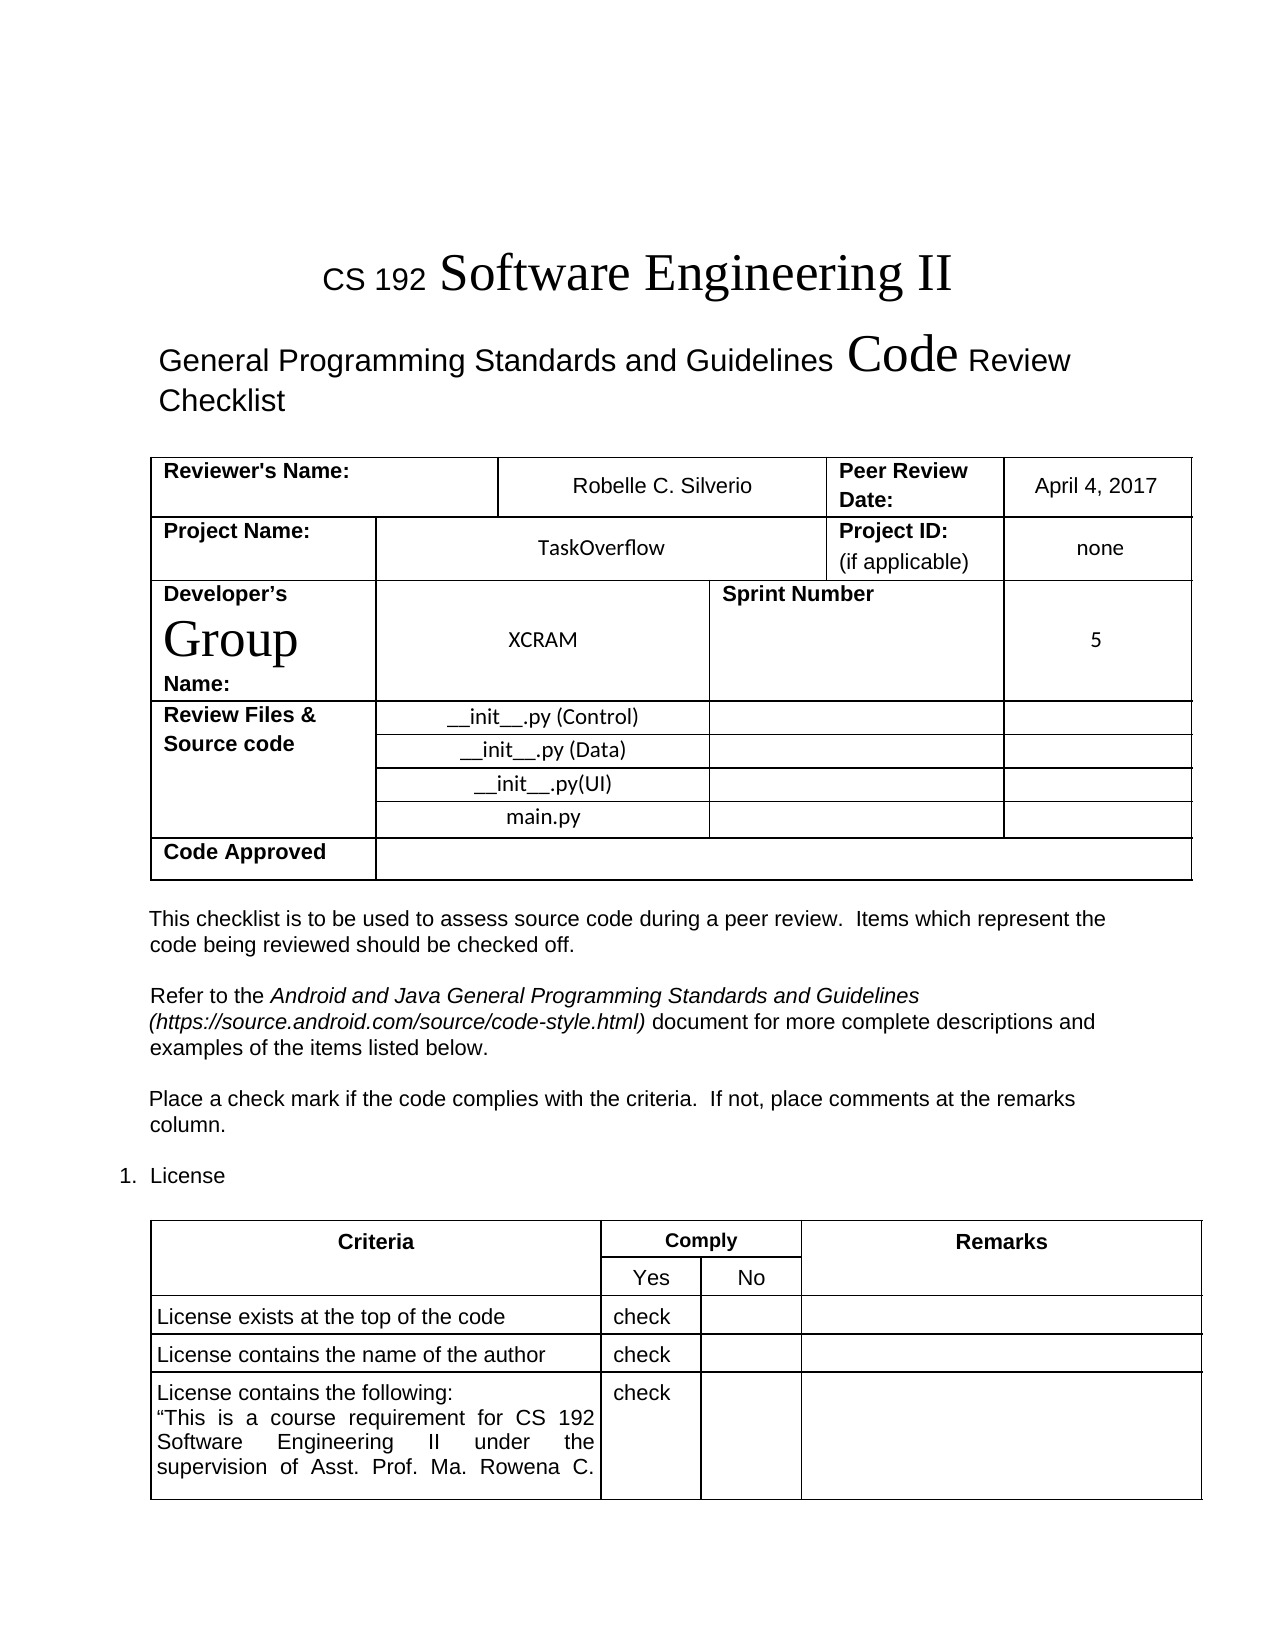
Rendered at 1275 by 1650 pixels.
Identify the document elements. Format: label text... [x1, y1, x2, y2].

table_cell main.py [377, 802, 709, 837]
table_cell Code Approved [152, 839, 375, 879]
table_cell check [602, 1335, 700, 1371]
table_cell 5 [1005, 581, 1191, 700]
table_cell [1005, 769, 1191, 801]
table_header Reviewer's Name: [152, 458, 376, 516]
table_cell [1005, 802, 1191, 837]
table_header Comply [602, 1221, 801, 1256]
table_cell License contains the name of the author [152, 1335, 600, 1371]
table_cell [710, 802, 1003, 837]
table_cell [377, 839, 1191, 879]
text (https://source.android.com/source/code-style.html) document for more complete descriptions and examples of the items listed below. [148, 1009, 1127, 1060]
table_cell none [1005, 518, 1191, 579]
table_cell [1005, 735, 1191, 767]
text Place a check mark if the code complies with the criteria. If not, place comments at the remarks column. [148, 1086, 1127, 1137]
table_cell No [702, 1258, 801, 1294]
table_cell XCRAM [377, 581, 709, 700]
table_header Remarks [802, 1221, 1201, 1294]
table_header Robelle C. Silverio [499, 458, 826, 516]
table_cell Developer’s Group Name: [152, 581, 375, 700]
table_cell License contains the following: “This is a course requirement for CS 192 Software Engineering II under the supervision of Asst. Prof. Ma. Rowena C. [152, 1373, 600, 1498]
table_cell [702, 1373, 801, 1498]
table_cell [802, 1296, 1201, 1333]
table_cell [702, 1335, 801, 1371]
table_cell __init__.py (Data) [377, 735, 709, 767]
text CS 192 Software Engineering II [150, 241, 1125, 302]
table_cell Sprint Number [710, 581, 1003, 700]
table_cell __init__.py(UI) [377, 769, 709, 801]
table_cell [710, 735, 1003, 767]
table_cell Yes [602, 1258, 700, 1294]
table_cell [802, 1373, 1201, 1498]
list License [119, 1163, 1127, 1189]
table_cell License exists at the top of the code [152, 1296, 600, 1333]
table_cell [702, 1296, 801, 1333]
table_header Peer Review Date: [827, 458, 1003, 516]
text General Programming Standards and Guidelines Code Review Checklist [158, 321, 1125, 418]
table_cell [710, 769, 1003, 801]
table_cell __init__.py (Control) [377, 702, 709, 734]
table_cell [710, 702, 1003, 734]
table_cell TaskOverflow [377, 518, 826, 579]
table_cell check [602, 1296, 700, 1333]
table_cell check [602, 1373, 700, 1498]
table_header [376, 458, 497, 516]
table_header April 4, 2017 [1005, 458, 1191, 516]
table_cell Project Name: [152, 518, 375, 579]
table_cell [802, 1335, 1201, 1371]
table_cell Project ID: (if applicable) [827, 518, 1003, 579]
text This checklist is to be used to assess source code during a peer review. Items which represent the code being reviewed should be checked off. [148, 906, 1127, 957]
table_cell Review Files & Source code [152, 702, 375, 837]
table_cell [1005, 702, 1191, 734]
text Refer to the Android and Java General Programming Standards and Guidelines [150, 983, 1125, 1009]
table_header Criteria [152, 1221, 600, 1294]
